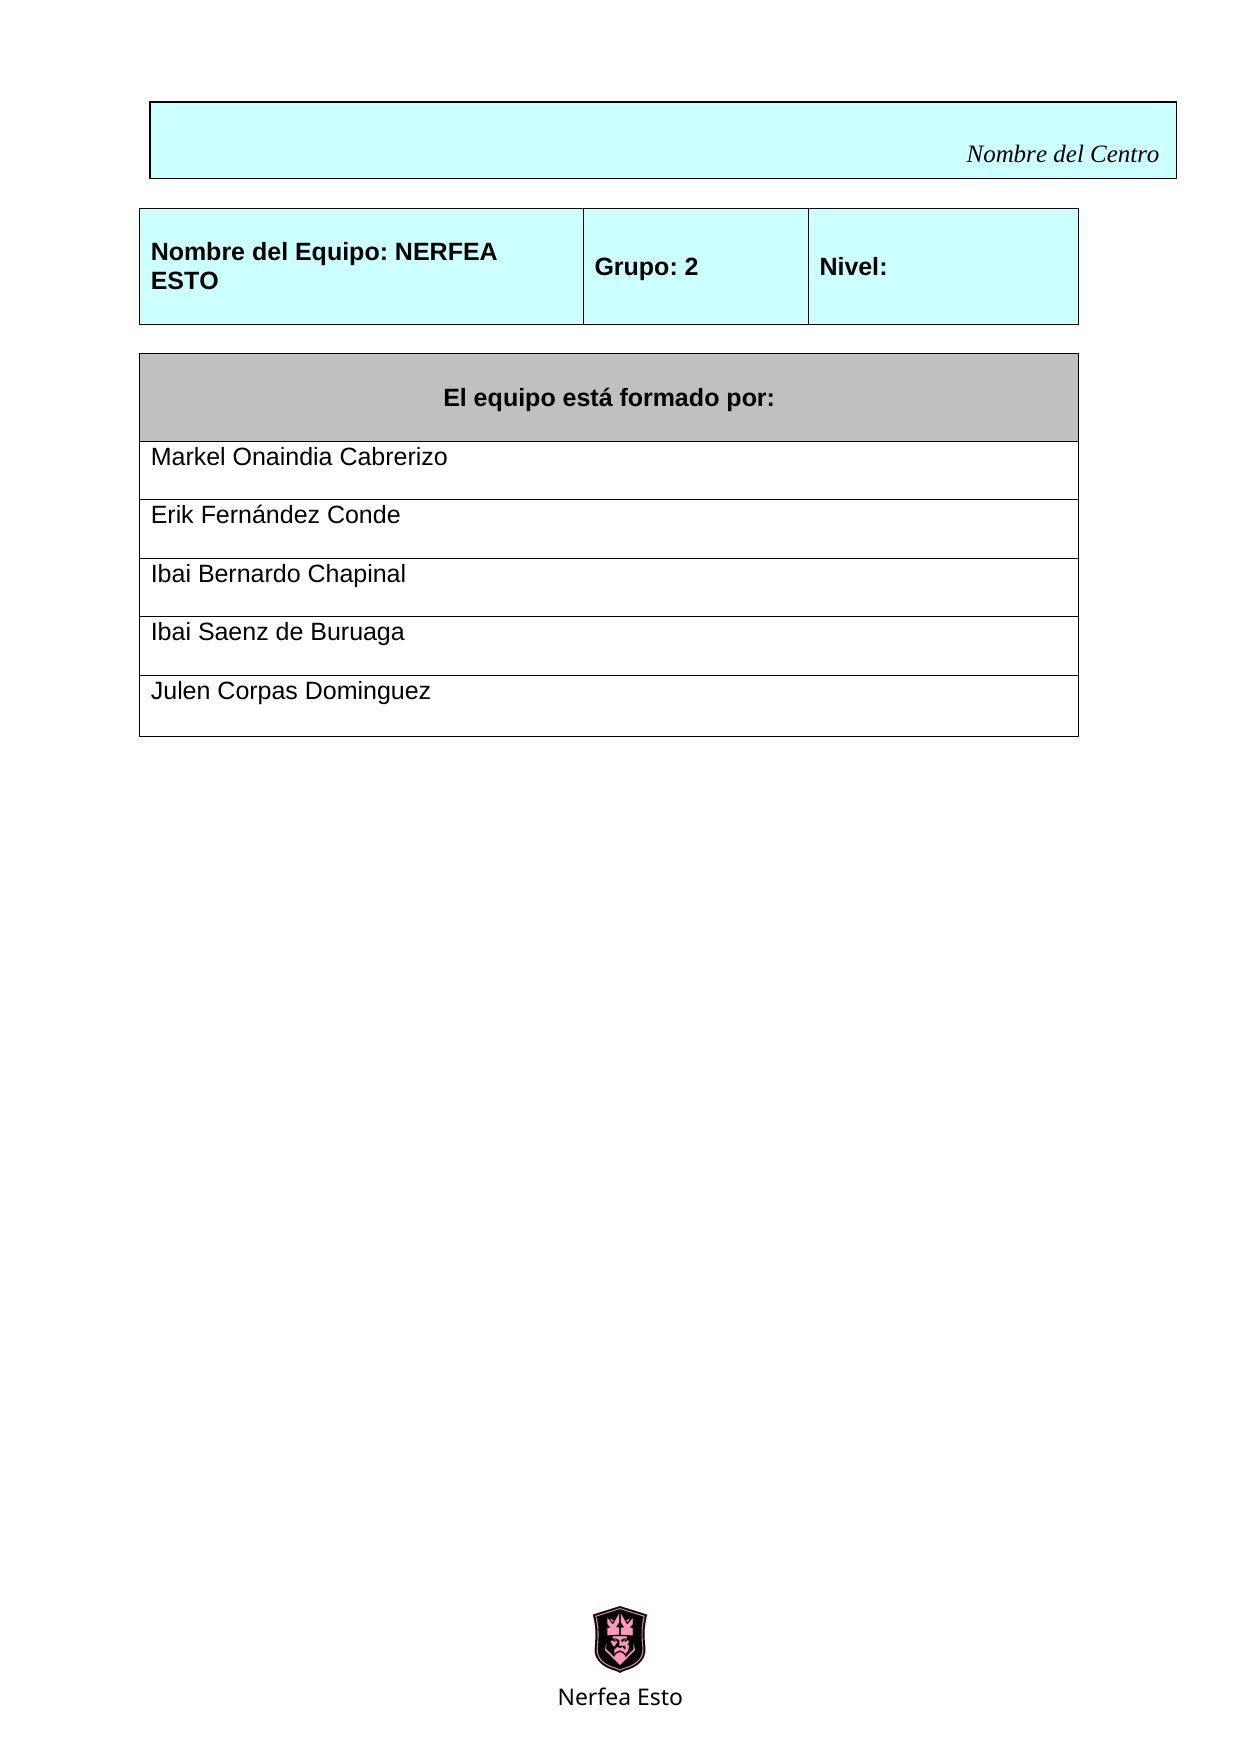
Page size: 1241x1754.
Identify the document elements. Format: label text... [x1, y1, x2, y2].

picture [551, 1601, 689, 1678]
table_header Grupo: 2 [584, 209, 808, 323]
table_header El equipo está formado por: [140, 354, 1078, 441]
table_cell Erik Fernández Conde [140, 500, 1078, 558]
table_cell Julen Corpas Dominguez [140, 676, 1078, 736]
text Nombre del Centro [165, 142, 1162, 164]
table_header Nombre del Equipo: NERFEA ESTO [140, 209, 583, 323]
table_cell Ibai Saenz de Buruaga [140, 617, 1078, 675]
table_cell Markel Onaindia Cabrerizo [140, 442, 1078, 499]
table_cell Ibai Bernardo Chapinal [140, 559, 1078, 616]
table_header Nivel: [809, 209, 1078, 323]
